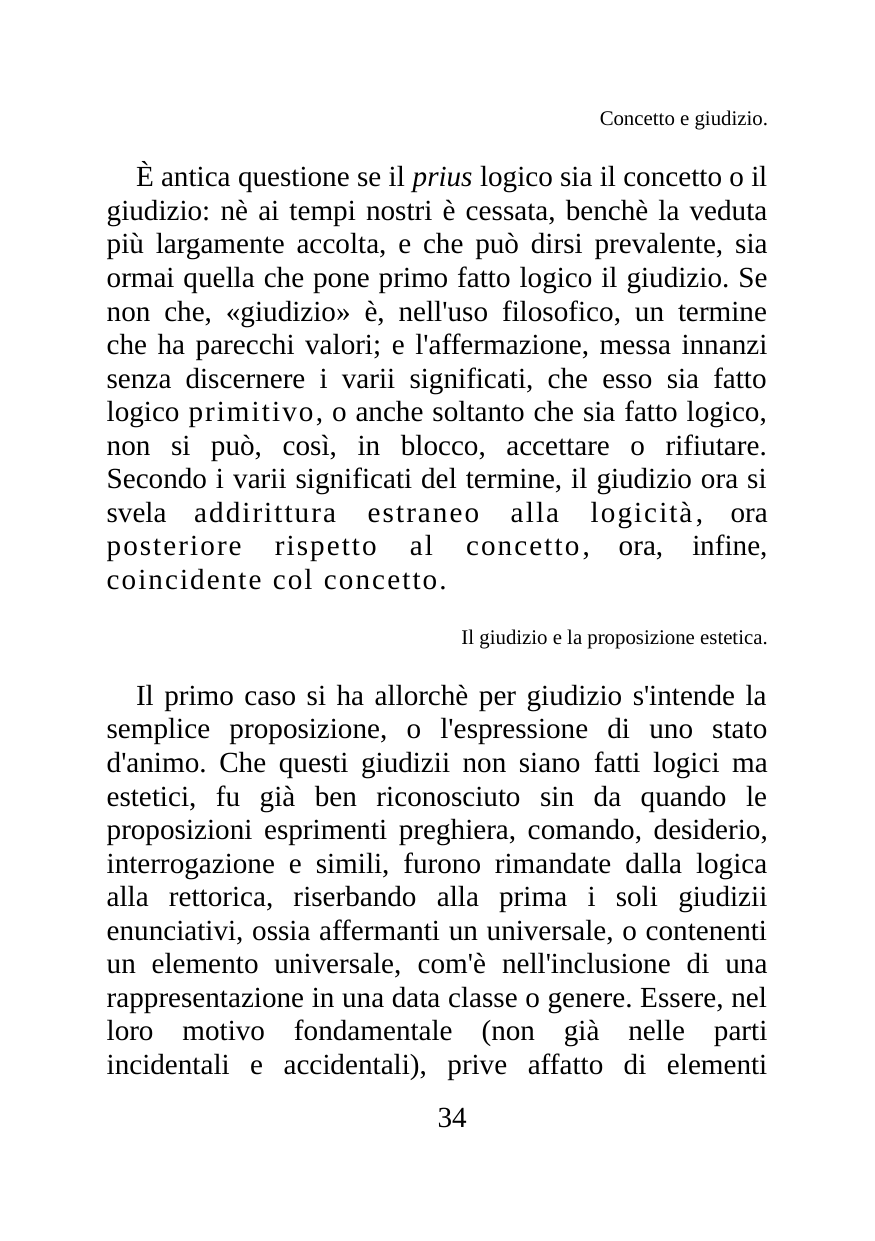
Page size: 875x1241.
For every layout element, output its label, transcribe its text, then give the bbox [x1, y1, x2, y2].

text Il giudizio e la proposizione estetica. [106, 625, 768, 649]
text Concetto e giudizio. [106, 106, 768, 130]
text È antica questione se il prius logico sia il concetto o il giudizio: nè ai tempi nostri è cessata, benchè la veduta più largamente accolta, e che può dirsi prevalente, sia ormai quella che pone primo fatto logico il giudizio. Se non che, «giudizio» è, nell'uso filosofico, un termine che ha parecchi valori; e l'affermazione, messa innanzi senza discernere i varii significati, che esso sia fatto logico primitivo, o anche soltanto che sia fatto logico, non si può, così, in blocco, accettare o rifiutare. Secondo i varii significati del termine, il giudizio ora si svela addirittura estraneo alla logicità, ora posteriore rispetto al concetto, ora, infine, coincidente col concetto. [106, 159, 768, 596]
text Il primo caso si ha allorchè per giudizio s'intende la semplice proposizione, o l'espressione di uno stato d'animo. Che questi giudizii non siano fatti logici ma estetici, fu già ben riconosciuto sin da quando le proposizioni esprimenti preghiera, comando, desiderio, interrogazione e simili, furono rimandate dalla logica alla rettorica, riserbando alla prima i soli giudizii enunciativi, ossia affermanti un universale, o contenenti un elemento universale, com'è nell'inclusione di una rappresentazione in una data classe o genere. Essere, nel loro motivo fondamentale (non già nelle parti incidentali e accidentali), prive affatto di elementi [106, 678, 768, 1081]
